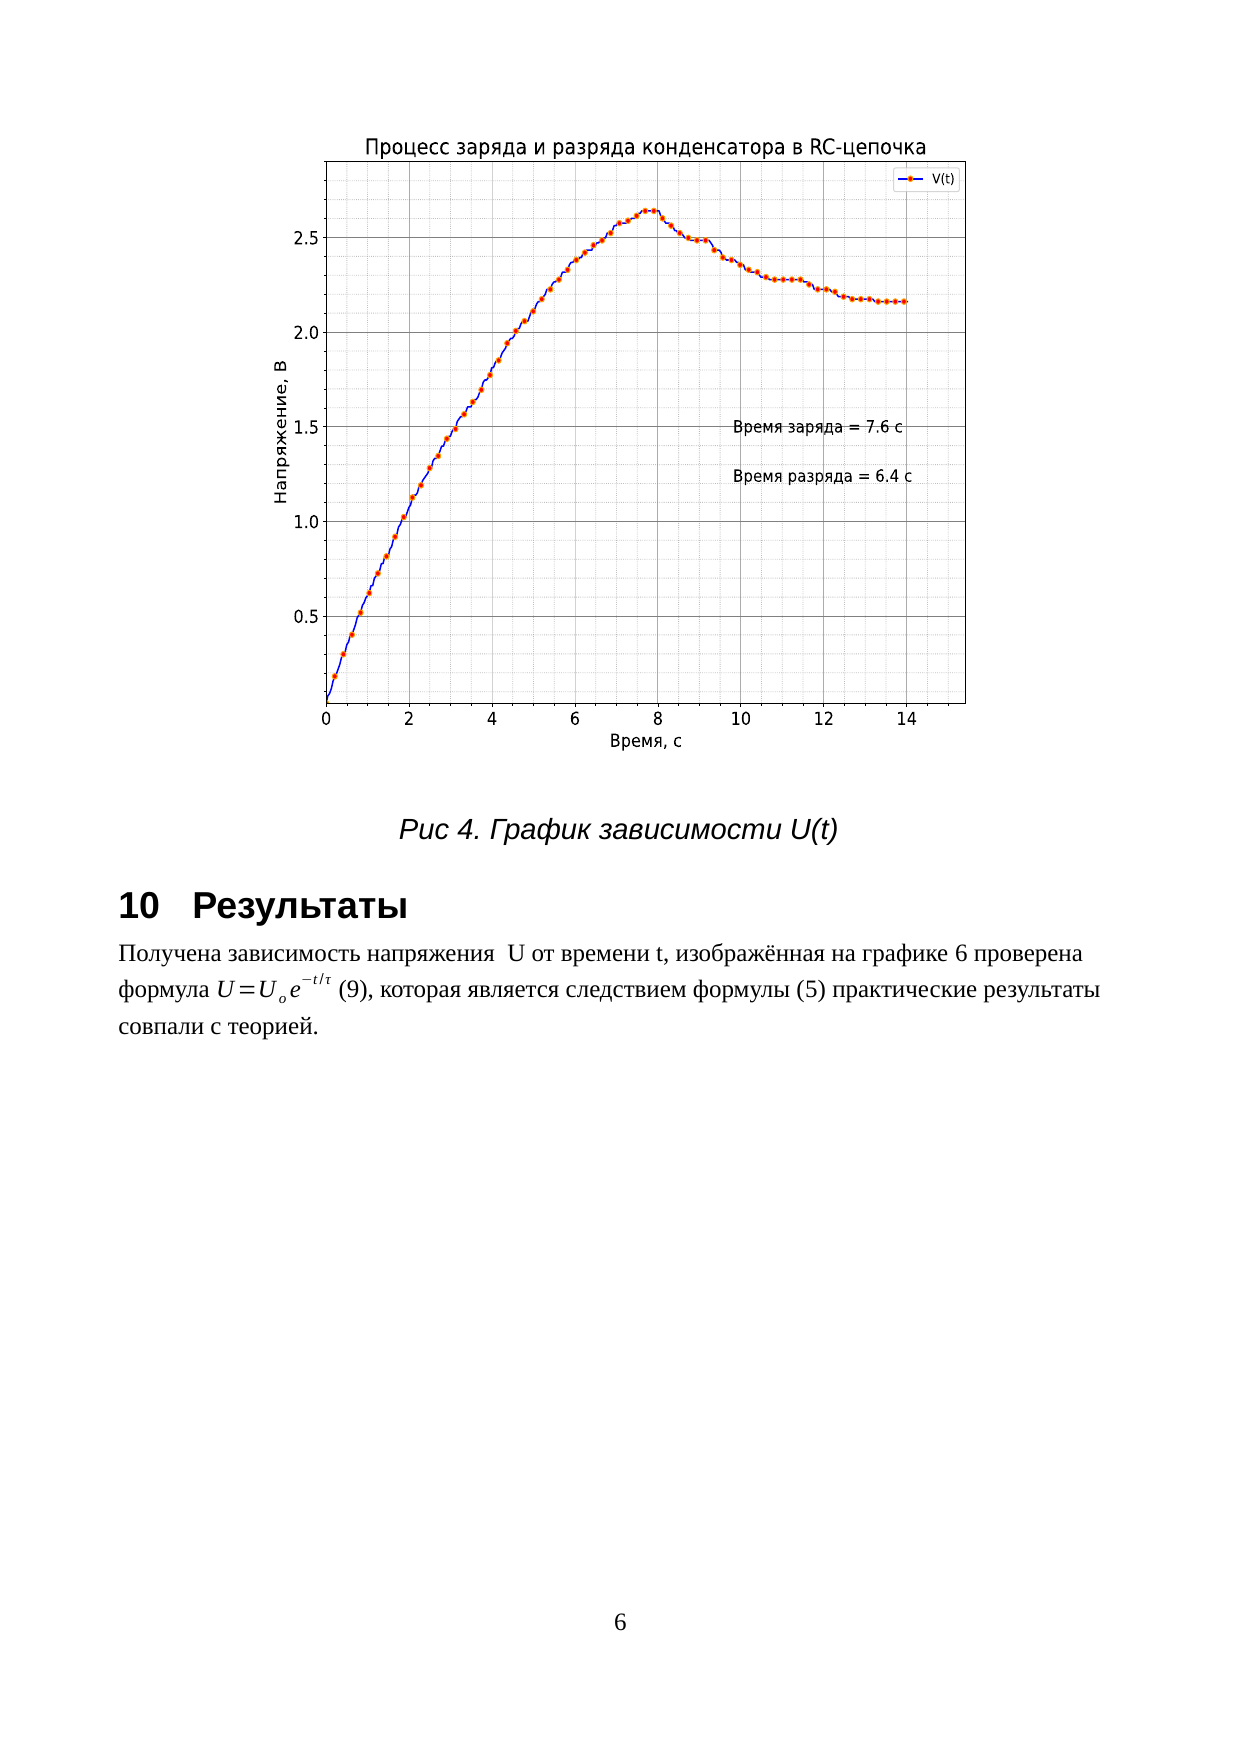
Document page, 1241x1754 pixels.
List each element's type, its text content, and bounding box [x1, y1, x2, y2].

subtitle Рис 4. График зависимости U(t) [118, 812, 1122, 845]
subtitle Результаты [118, 883, 1122, 926]
text Получена зависимость напряжения U от времени t, изображённая на графике 6 проверена формула (9), которая является следствием формулы (5) практические результаты совпали с теорией. [118, 938, 1122, 1040]
